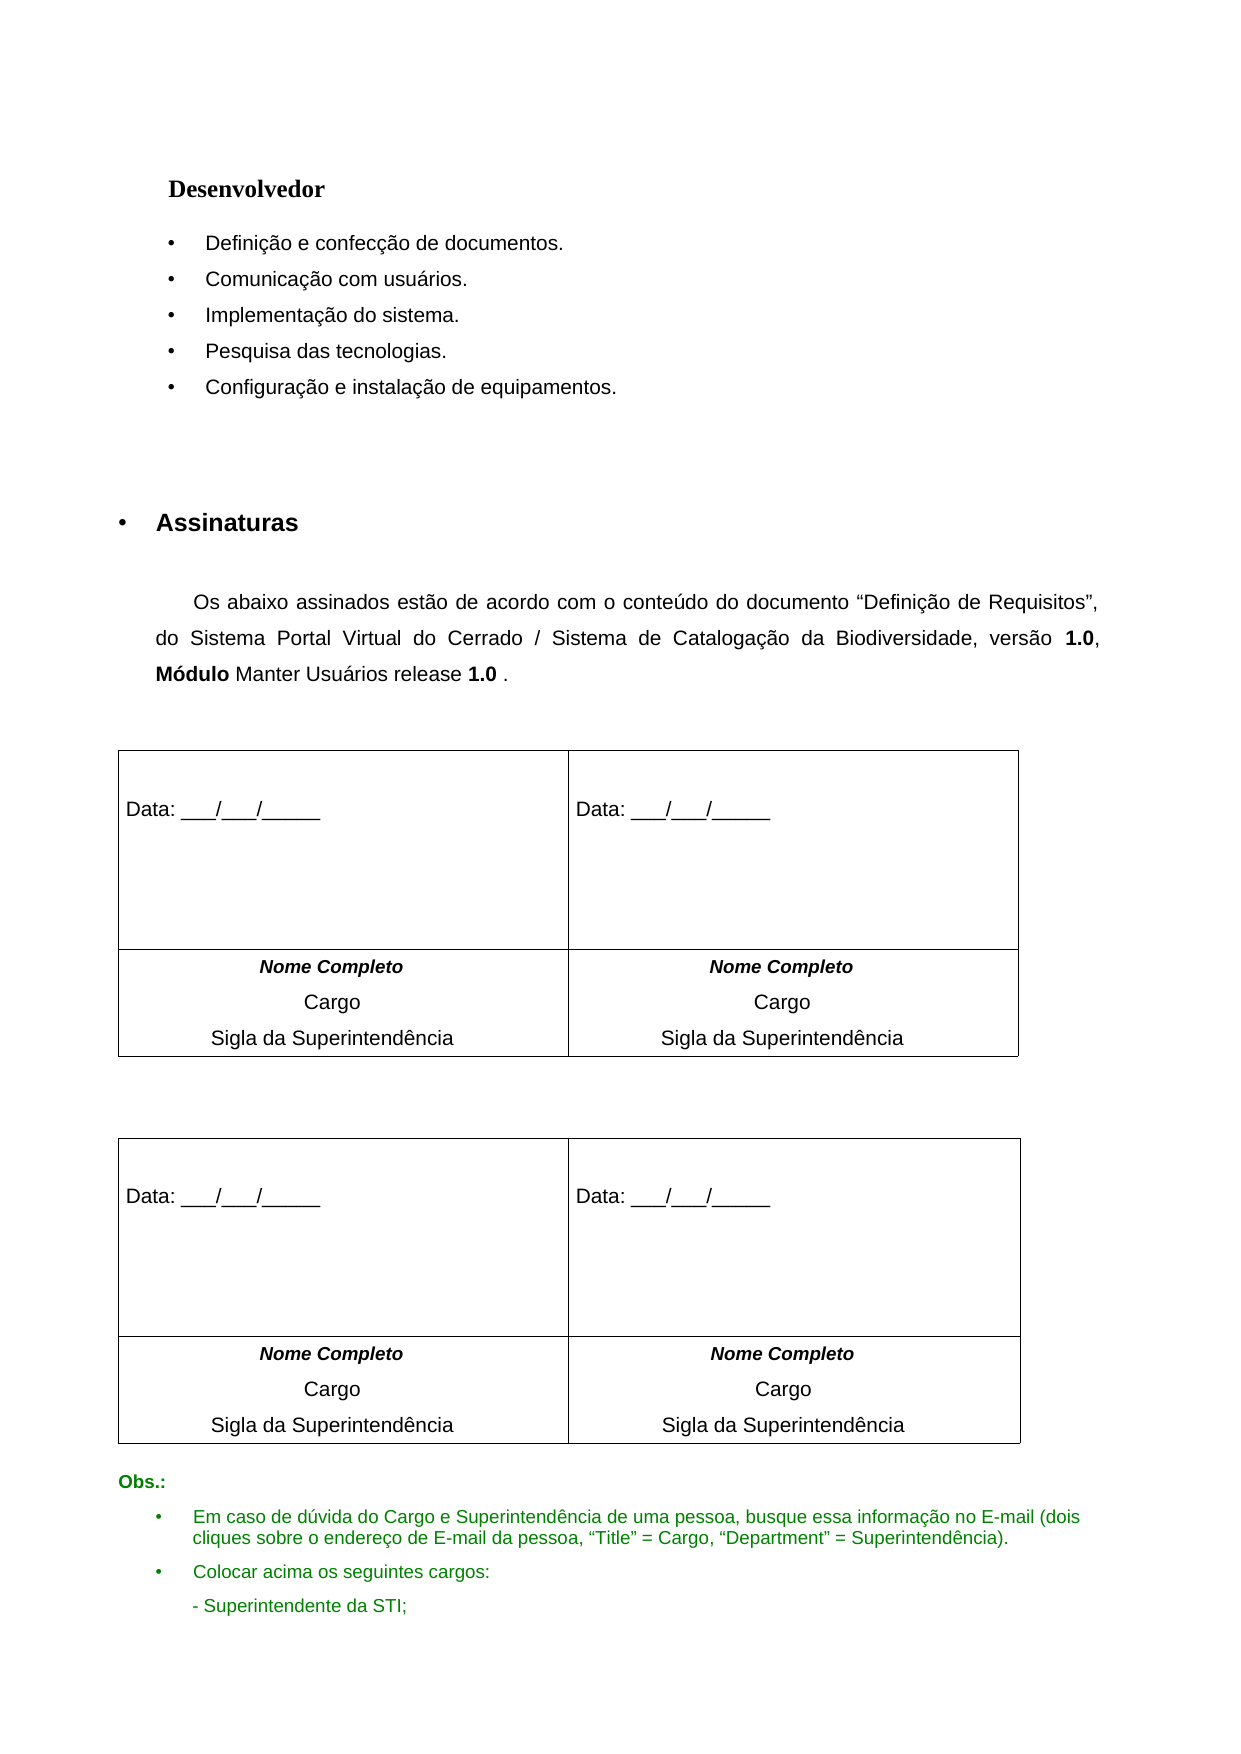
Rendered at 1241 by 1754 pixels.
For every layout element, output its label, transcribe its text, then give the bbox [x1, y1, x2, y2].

list Definição e confecção de documentos. [107, 231, 1100, 255]
table_header Data: ___/___/_____ [119, 1139, 568, 1336]
table_cell Nome Completo Cargo Sigla da Superintendência [569, 1337, 1020, 1443]
table_header Data: ___/___/_____ [569, 1139, 1020, 1336]
text Desenvolvedor [168, 174, 1100, 203]
list Pesquisa das tecnologias. [107, 339, 1100, 363]
list Colocar acima os seguintes cargos: [155, 1561, 1100, 1583]
table_cell Nome Completo Cargo Sigla da Superintendência [569, 950, 1018, 1056]
table_cell Nome Completo Cargo Sigla da Superintendência [119, 950, 568, 1056]
list Comunicação com usuários. [107, 267, 1100, 291]
list Configuração e instalação de equipamentos. [107, 375, 1100, 399]
list Assinaturas [118, 508, 1100, 537]
text Obs.: [118, 1471, 1100, 1493]
list Em caso de dúvida do Cargo e Superintendência de uma pessoa, busque essa informação no E-mail (dois cliques sobre o endereço de E-mail da pessoa, “Title” = Cargo, “Department” = Superintendência). [155, 1505, 1100, 1549]
list Implementação do sistema. [107, 303, 1100, 327]
text - Superintendente da STI; [155, 1595, 1100, 1617]
table_cell Nome Completo Cargo Sigla da Superintendência [119, 1337, 568, 1443]
table_header Data: ___/___/_____ [569, 751, 1018, 949]
table_header Data: ___/___/_____ [119, 751, 568, 949]
text Os abaixo assinados estão de acordo com o conteúdo do documento “Definição de Requisitos”, do Sistema Portal Virtual do Cerrado / Sistema de Catalogação da Biodiversidade, versão 1.0, Módulo Manter Usuários release 1.0 . [155, 589, 1100, 685]
